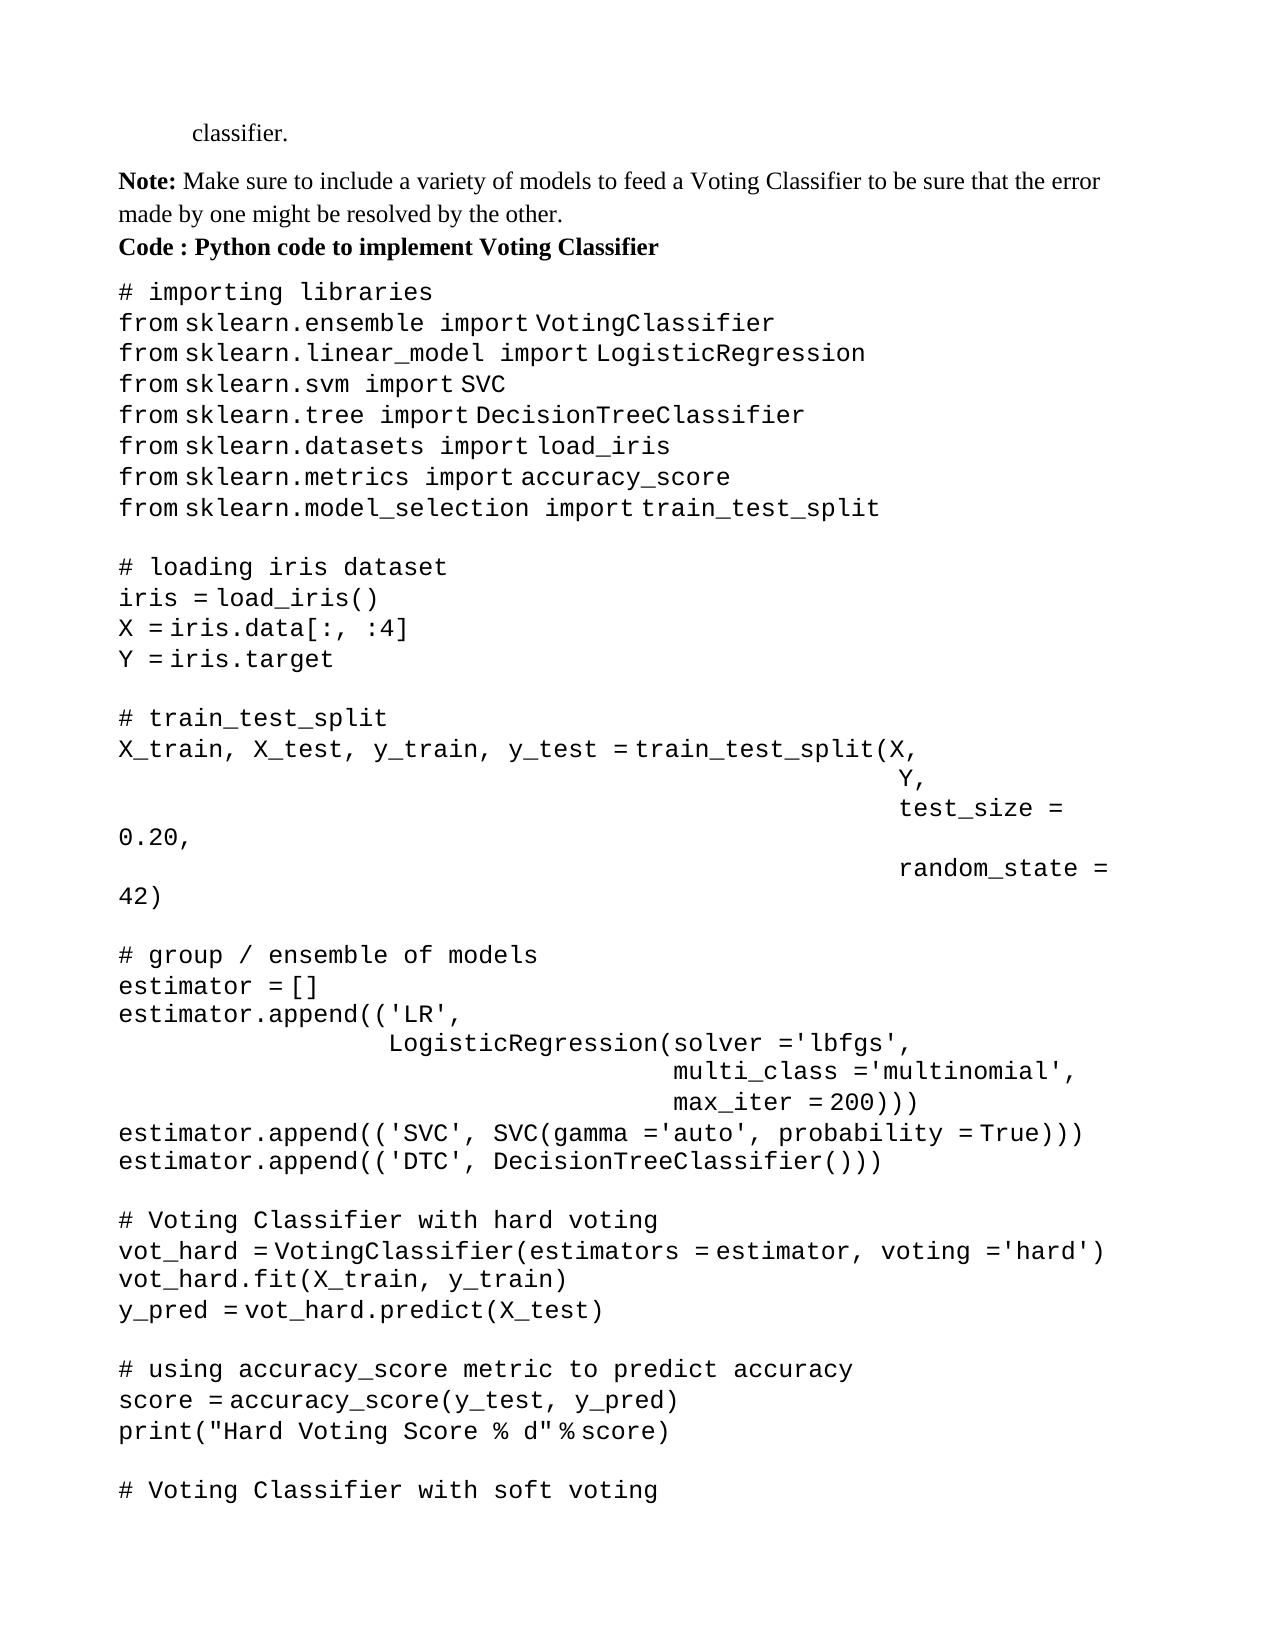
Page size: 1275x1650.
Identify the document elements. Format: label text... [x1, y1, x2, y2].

text Note: Make sure to include a variety of models to feed a Voting Classifier to be sure that the error made by one might be resolved by the other. Code : Python code to implement Voting Classifier [118, 166, 1157, 261]
table_header # importing libraries from sklearn.ensemble import VotingClassifier from sklearn.linear_model import LogisticRegression from sklearn.svm import SVC from sklearn.tree import DecisionTreeClassifier from sklearn.datasets import load_iris from sklearn.metrics import accuracy_score from sklearn.model_selection import train_test_split # loading iris dataset iris = load_iris() X = iris.data[:, :4] Y = iris.target # train_test_split X_train, X_test, y_train, y_test = train_test_split(X, Y, test_size = 0.20, random_state = 42) # group / ensemble of models estimator = [] estimator.append(('LR', LogisticRegression(solver ='lbfgs', multi_class ='multinomial', max_iter = 200))) estimator.append(('SVC', SVC(gamma ='auto', probability = True))) estimator.append(('DTC', DecisionTreeClassifier())) # Voting Classifier with hard voting vot_hard = VotingClassifier(estimators = estimator, voting ='hard') vot_hard.fit(X_train, y_train) y_pred = vot_hard.predict(X_test) # using accuracy_score metric to predict accuracy score = accuracy_score(y_test, y_pred) print("Hard Voting Score % d" % score) # Voting Classifier with soft voting [118, 279, 1157, 1506]
list classifier. [162, 118, 1157, 147]
